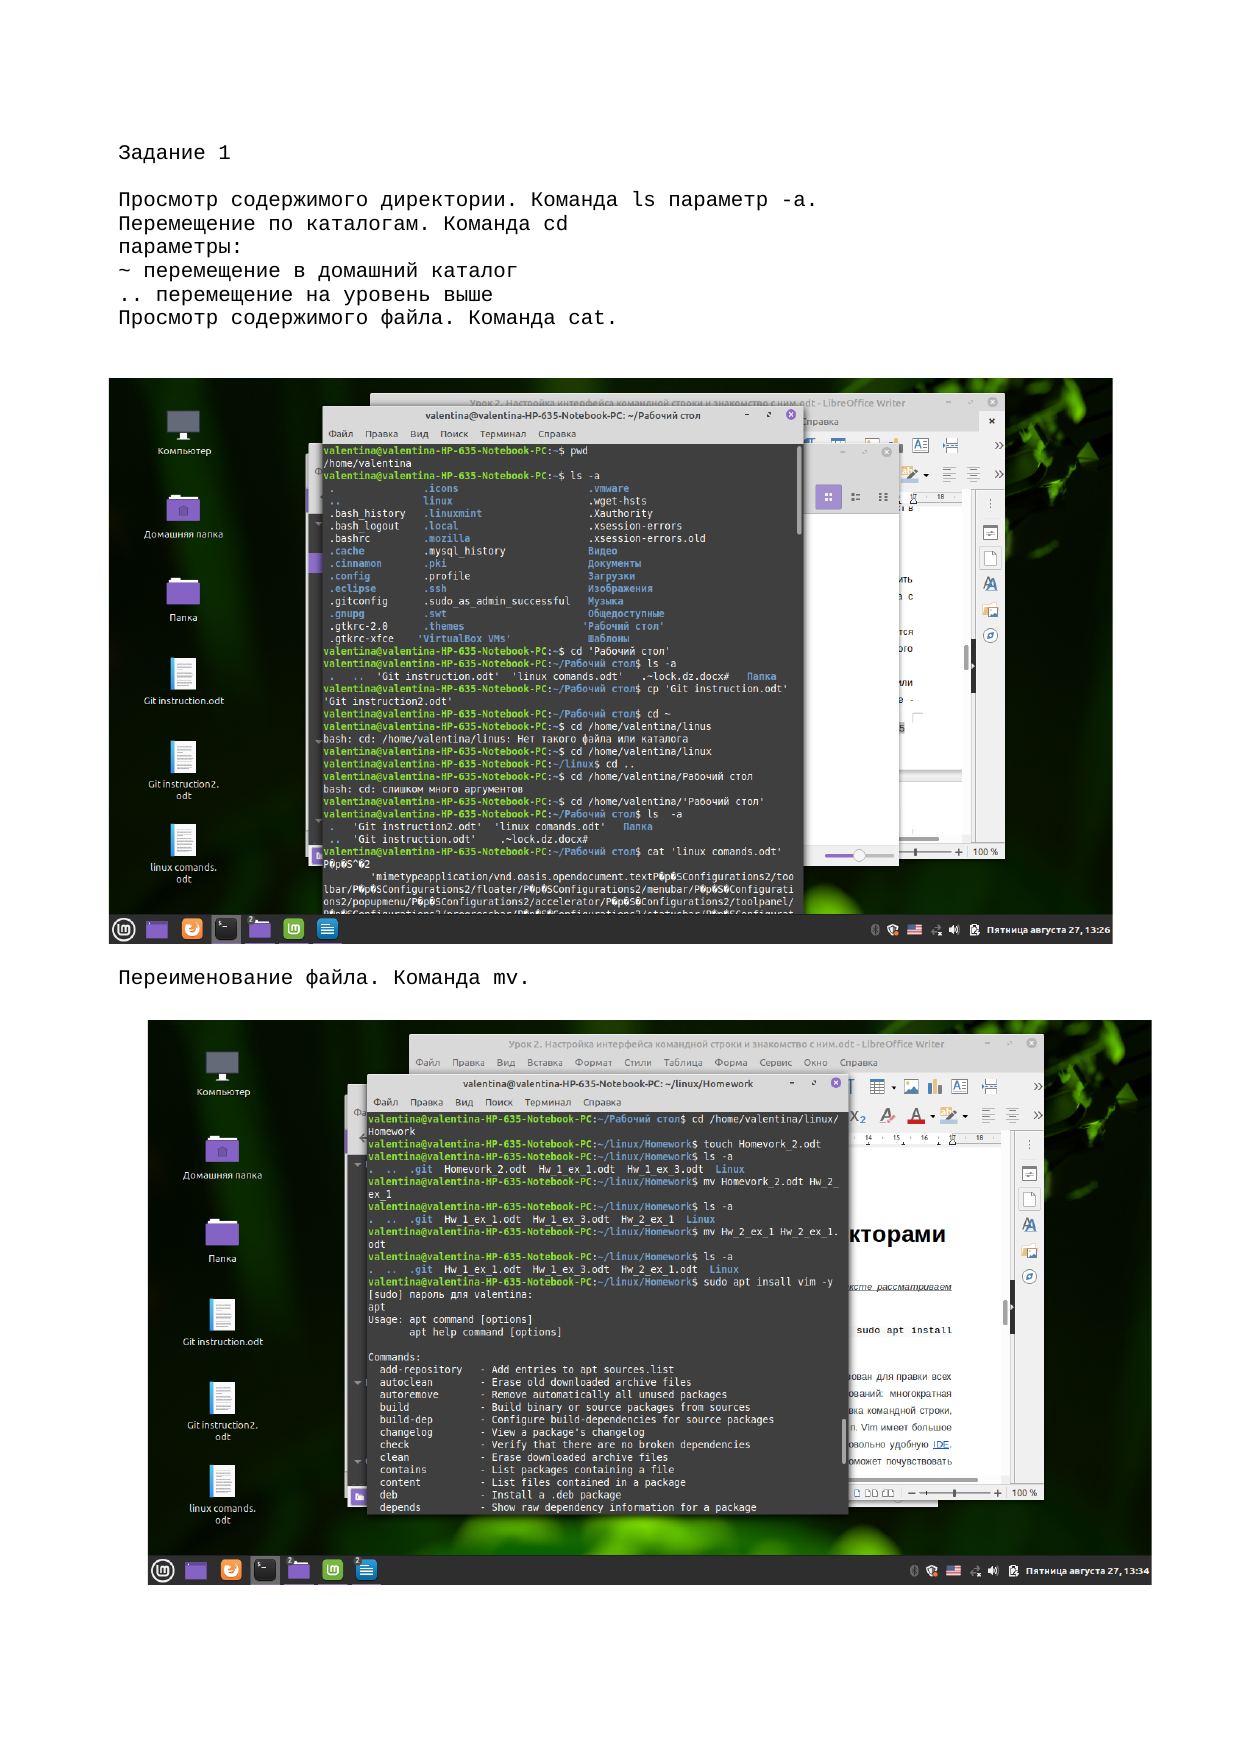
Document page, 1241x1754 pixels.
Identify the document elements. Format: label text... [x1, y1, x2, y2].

picture [147, 1020, 1152, 1585]
text параметры: [118, 236, 1122, 260]
text Просмотр содержимого директории. Команда ls параметр -a. [118, 189, 1122, 213]
picture [108, 378, 1113, 944]
text ~ перемещение в домашний каталог [118, 260, 1122, 284]
text Переименование файла. Команда mv. [118, 967, 1122, 991]
text .. перемещение на уровень выше [118, 284, 1122, 307]
text Перемещение по каталогам. Команда cd [118, 213, 1122, 236]
text Задание 1 [118, 142, 1122, 165]
text Просмотр содержимого файла. Команда cat. [118, 307, 1122, 331]
